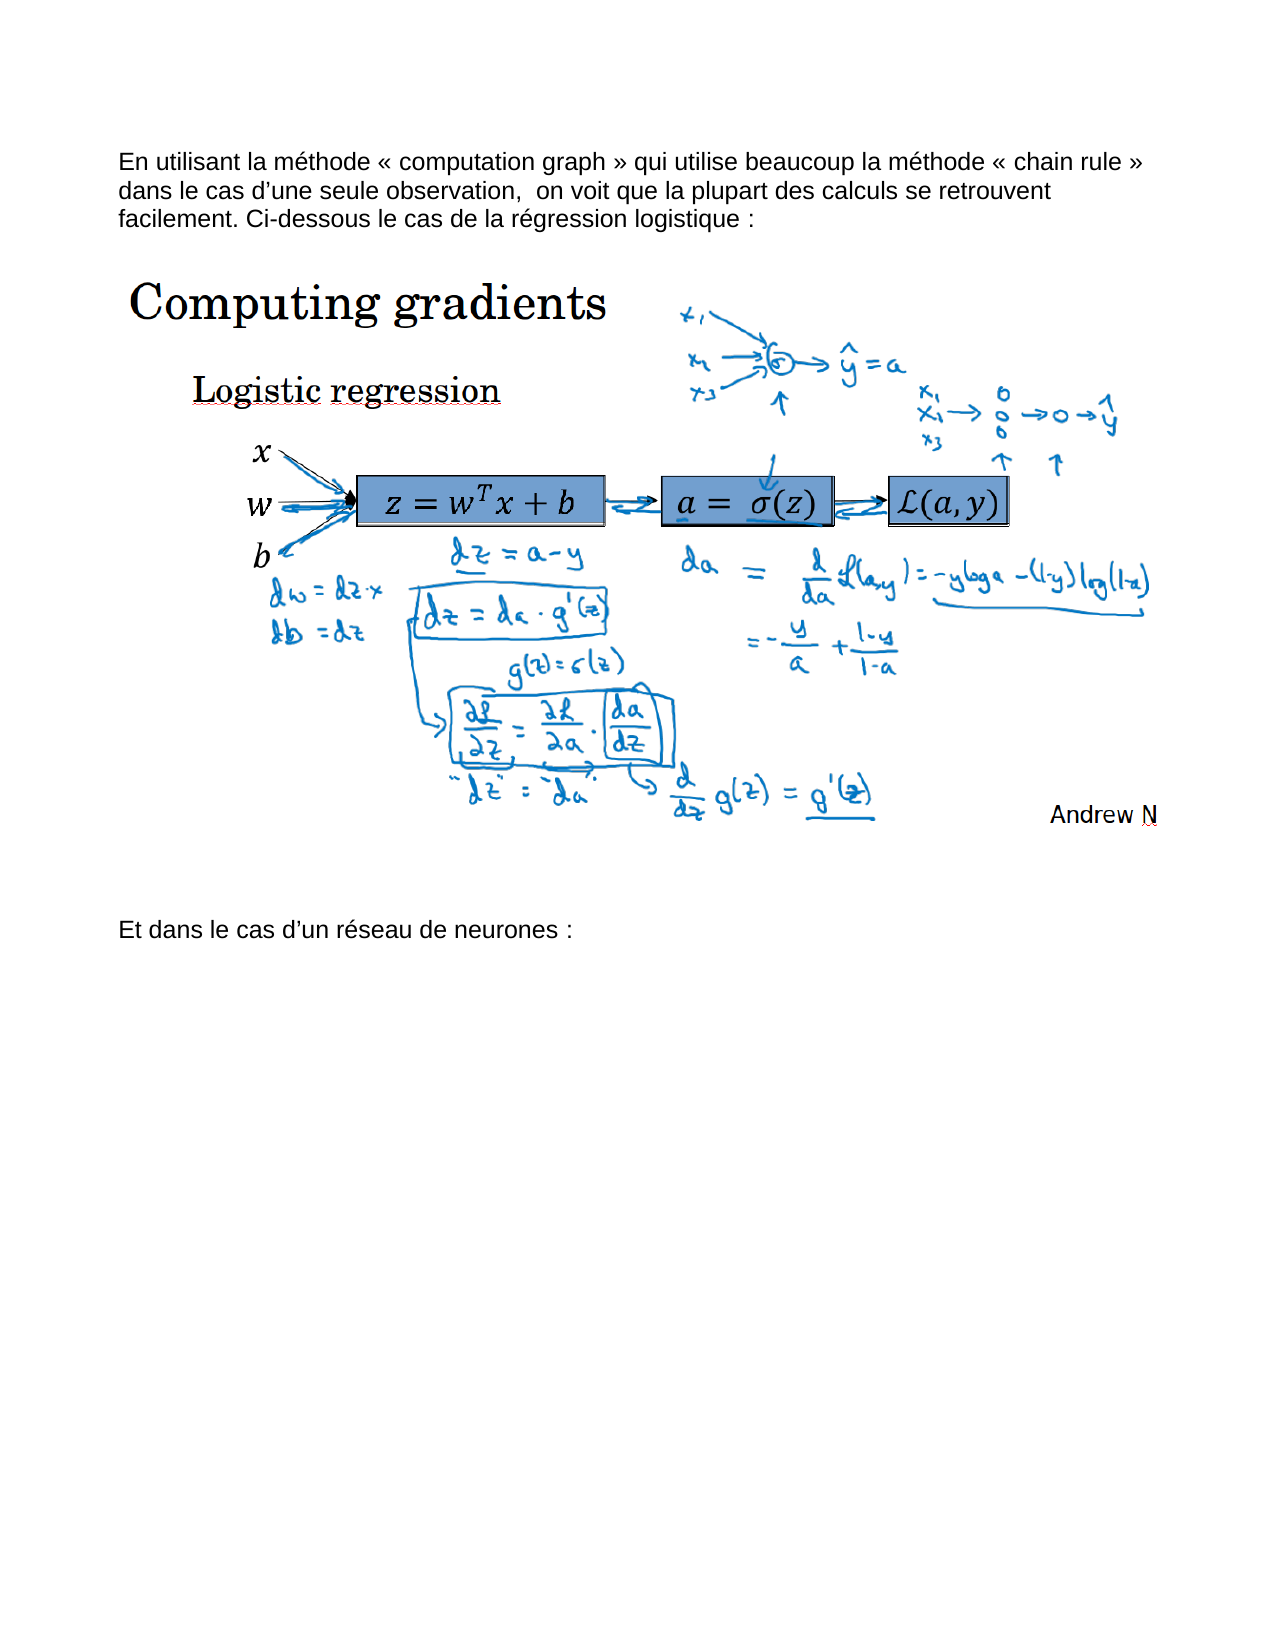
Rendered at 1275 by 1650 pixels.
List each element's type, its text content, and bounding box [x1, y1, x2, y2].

text Et dans le cas d’un réseau de neurones : [118, 915, 1157, 944]
picture [118, 261, 1157, 830]
text En utilisant la méthode « computation graph » qui utilise beaucoup la méthode « chain rule » dans le cas d’une seule observation, on voit que la plupart des calculs se retrouvent facilement. Ci-dessous le cas de la régression logistique : [118, 147, 1157, 233]
